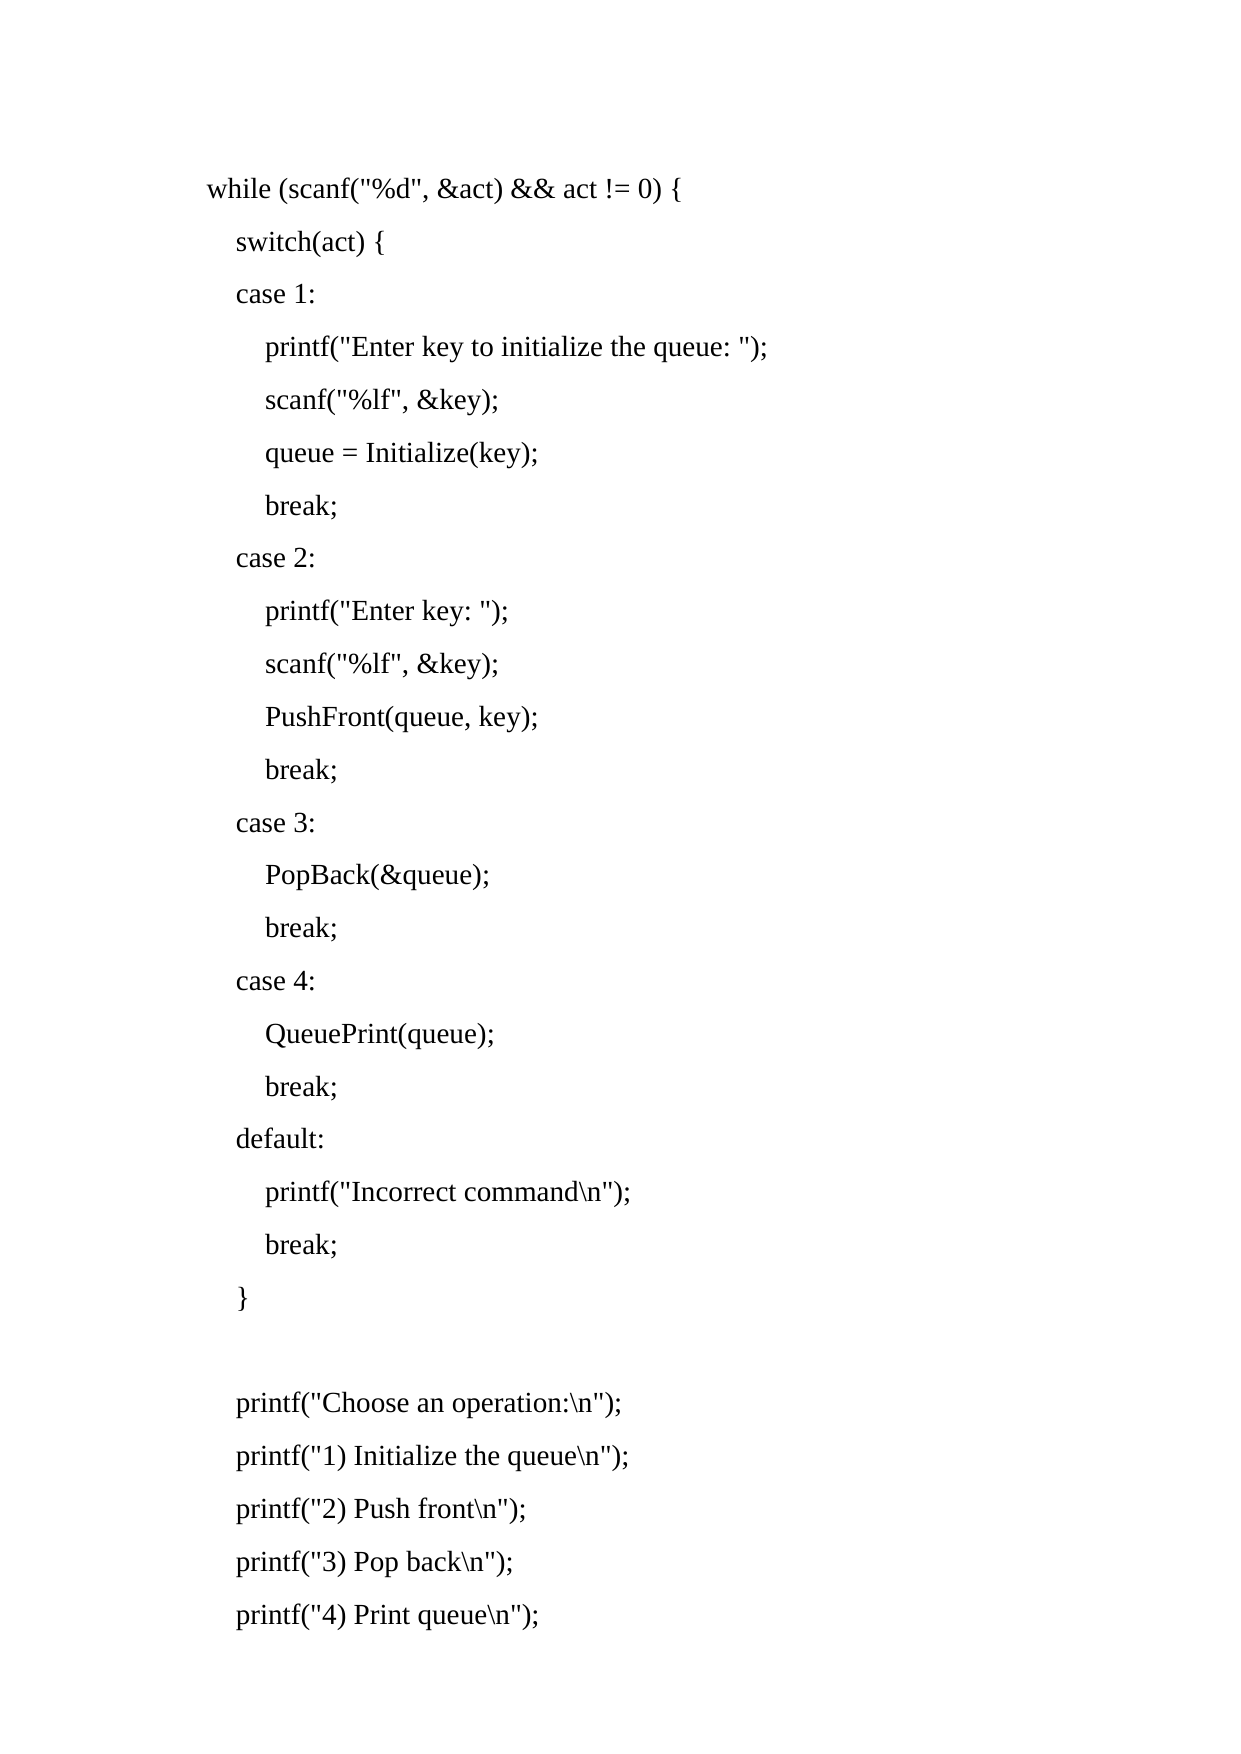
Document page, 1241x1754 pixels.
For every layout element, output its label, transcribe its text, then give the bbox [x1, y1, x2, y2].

text PushFront(queue, key); [177, 699, 1152, 733]
text printf("Enter key: "); [177, 593, 1152, 627]
text case 4: [177, 963, 1152, 997]
text switch(act) { [177, 224, 1152, 257]
text } [177, 1280, 1152, 1313]
text printf("1) Initialize the queue\n"); [177, 1438, 1152, 1472]
text PopBack(&queue); [177, 857, 1152, 891]
text printf("Enter key to initialize the queue: "); [177, 329, 1152, 363]
text QueuePrint(queue); [177, 1016, 1152, 1049]
text break; [177, 1227, 1152, 1261]
text case 3: [177, 805, 1152, 838]
text printf("4) Print queue\n"); [177, 1597, 1152, 1630]
text queue = Initialize(key); [177, 435, 1152, 468]
text printf("Incorrect command\n"); [177, 1174, 1152, 1208]
text while (scanf("%d", &act) && act != 0) { [177, 171, 1152, 204]
text printf("Choose an operation:\n"); [177, 1386, 1152, 1419]
text printf("3) Pop back\n"); [177, 1544, 1152, 1578]
text scanf("%lf", &key); [177, 646, 1152, 680]
text printf("2) Push front\n"); [177, 1491, 1152, 1525]
text case 2: [177, 541, 1152, 574]
text break; [177, 910, 1152, 944]
text case 1: [177, 277, 1152, 310]
text break; [177, 752, 1152, 785]
text break; [177, 488, 1152, 521]
text break; [177, 1069, 1152, 1102]
text scanf("%lf", &key); [177, 382, 1152, 416]
text default: [177, 1122, 1152, 1155]
